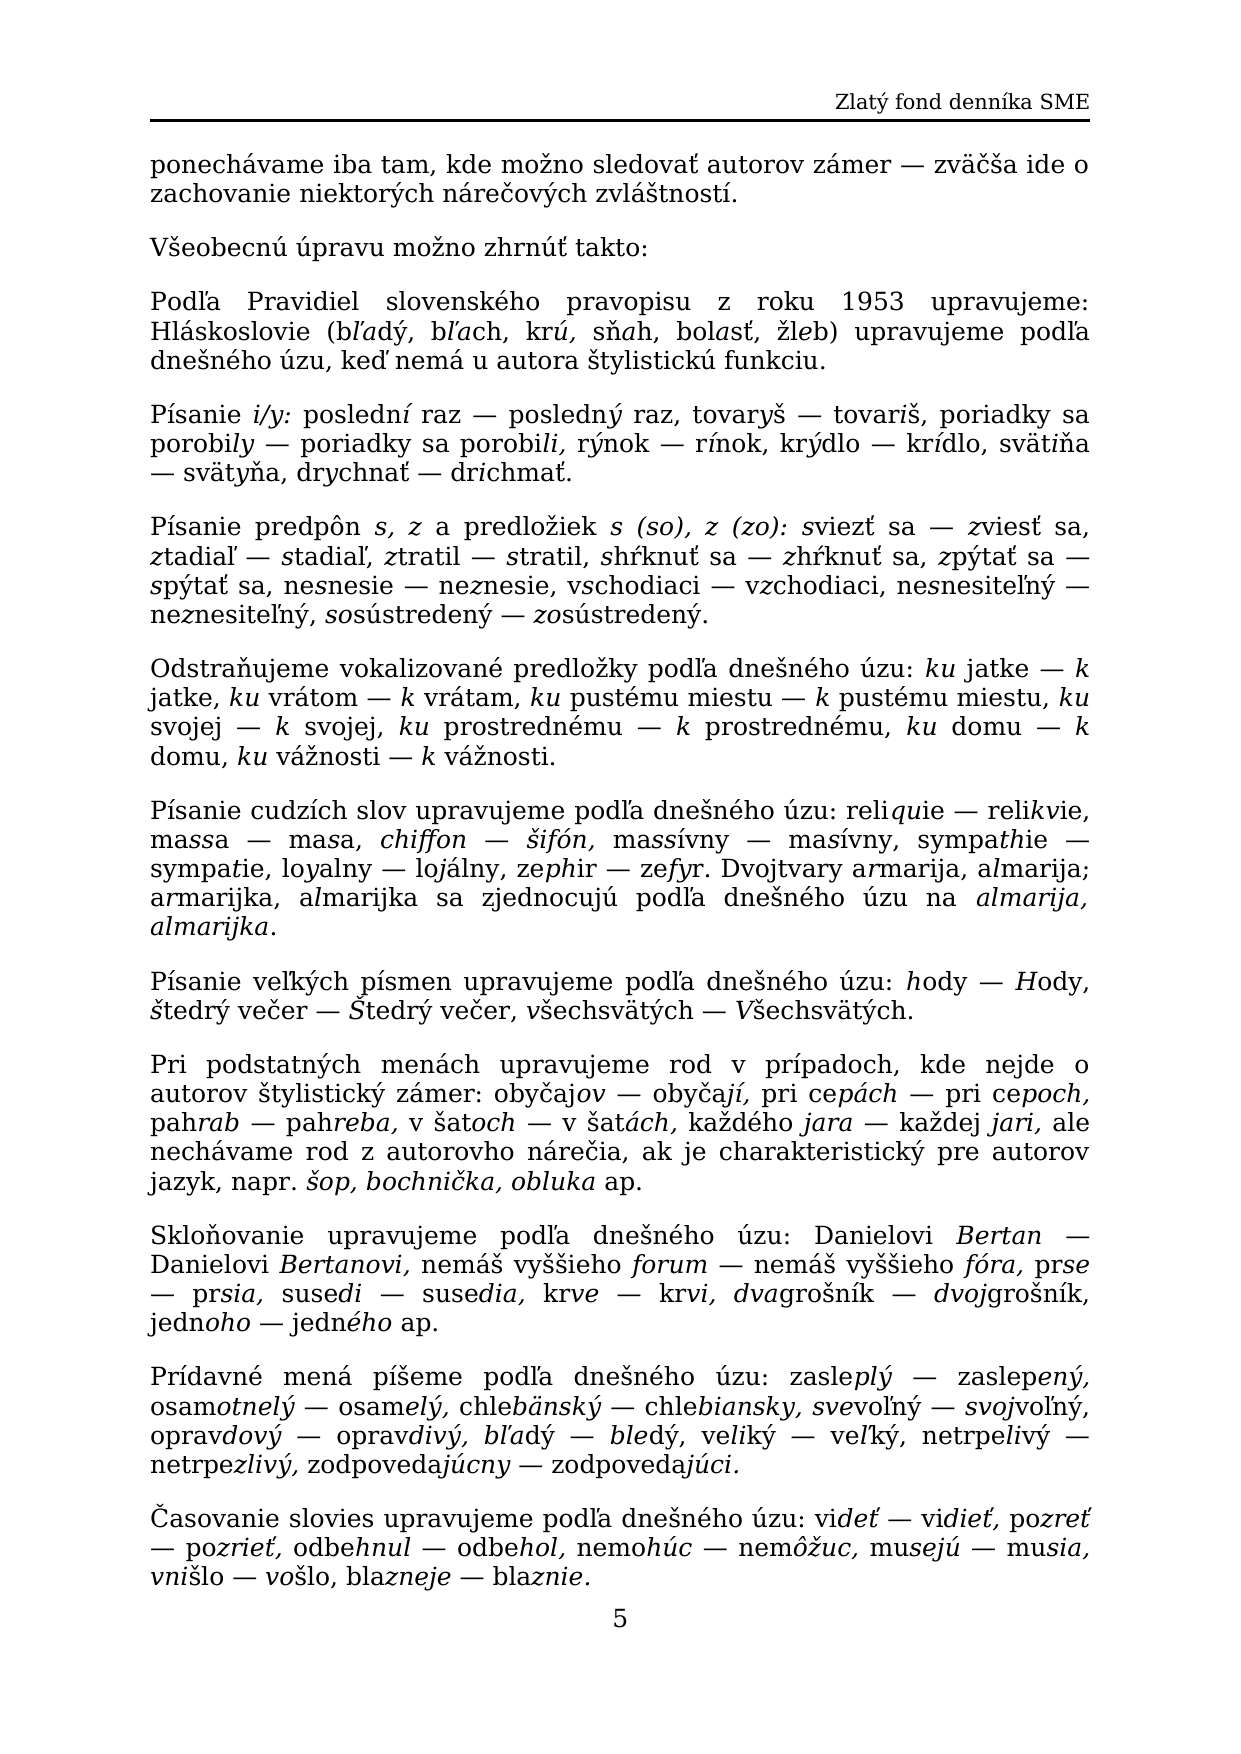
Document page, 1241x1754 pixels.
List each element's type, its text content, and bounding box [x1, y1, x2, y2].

text Skloňovanie upravujeme podľa dnešného úzu: Danielovi Bertan — Danielovi Bertanovi, nemáš vyššieho forum — nemáš vyššieho fóra, prse — prsia, susedi — susedia, krve — krvi, dvagrošník — dvojgrošník, jednoho — jedného ap. [150, 1221, 1090, 1337]
text Odstraňujeme vokalizované predložky podľa dnešného úzu: ku jatke — k jatke, ku vrátom — k vrátam, ku pustému miestu — k pustému miestu, ku svojej — k svojej, ku prostrednému — k prostrednému, ku domu — k domu, ku vážnosti — k vážnosti. [150, 654, 1090, 771]
text ponechávame iba tam, kde možno sledovať autorov zámer — zväčša ide o zachovanie niektorých nárečových zvláštností. [150, 150, 1090, 208]
text Písanie i/y: poslední raz — posledný raz, tovaryš — tovariš, poriadky sa porobily — poriadky sa porobili, rýnok — rínok, krýdlo — krídlo, svätiňa — svätyňa, drychnať — drichmať. [150, 400, 1090, 487]
text Písanie predpôn s, z a predložiek s (so), z (zo): sviezť sa — zviesť sa, ztadiaľ — stadiaľ, ztratil — stratil, shŕknuť sa — zhŕknuť sa, zpýtať sa — spýtať sa, nesnesie — neznesie, vschodiaci — vzchodiaci, nesnesiteľný — neznesiteľný, sosústredený — zosústredený. [150, 512, 1090, 629]
text Časovanie slovies upravujeme podľa dnešného úzu: videť — vidieť, pozreť — pozrieť, odbehnul — odbehol, nemohúc — nemôžuc, musejú — musia, vnišlo — vošlo, blazneje — blaznie. [150, 1504, 1090, 1592]
text Písanie cudzích slov upravujeme podľa dnešného úzu: reliquie — relikvie, massa — masa, chiffon — šifón, massívny — masívny, sympathie — sympatie, loyalny — lojálny, zephir — zefyr. Dvojtvary armarija, almarija; armarijka, almarijka sa zjednocujú podľa dnešného úzu na almarija, almarijka. [150, 796, 1090, 942]
text Písanie veľkých písmen upravujeme podľa dnešného úzu: hody — Hody, štedrý večer — Štedrý večer, všechsvätých — Všechsvätých. [150, 967, 1090, 1025]
text Všeobecnú úpravu možno zhrnúť takto: [150, 233, 1090, 262]
text Podľa Pravidiel slovenského pravopisu z roku 1953 upravujeme: Hláskoslovie (bľadý, bľach, krú, sňah, bolasť, žleb) upravujeme podľa dnešného úzu, keď nemá u autora štylistickú funkciu. [150, 287, 1090, 375]
text Prídavné mená píšeme podľa dnešného úzu: zasleplý — zaslepený, osamotnelý — osamelý, chlebänský — chlebiansky, svevoľný — svojvoľný, opravdový — opravdivý, bľadý — bledý, veliký — veľký, netrpelivý — netrpezlivý, zodpovedajúcny — zodpovedajúci. [150, 1362, 1090, 1479]
text Pri podstatných menách upravujeme rod v prípadoch, kde nejde o autorov štylistický zámer: obyčajov — obyčají, pri cepách — pri cepoch, pahrab — pahreba, v šatoch — v šatách, každého jara — každej jari, ale nechávame rod z autorovho nárečia, ak je charakteristický pre autorov jazyk, napr. šop, bochnička, obluka ap. [150, 1050, 1090, 1196]
